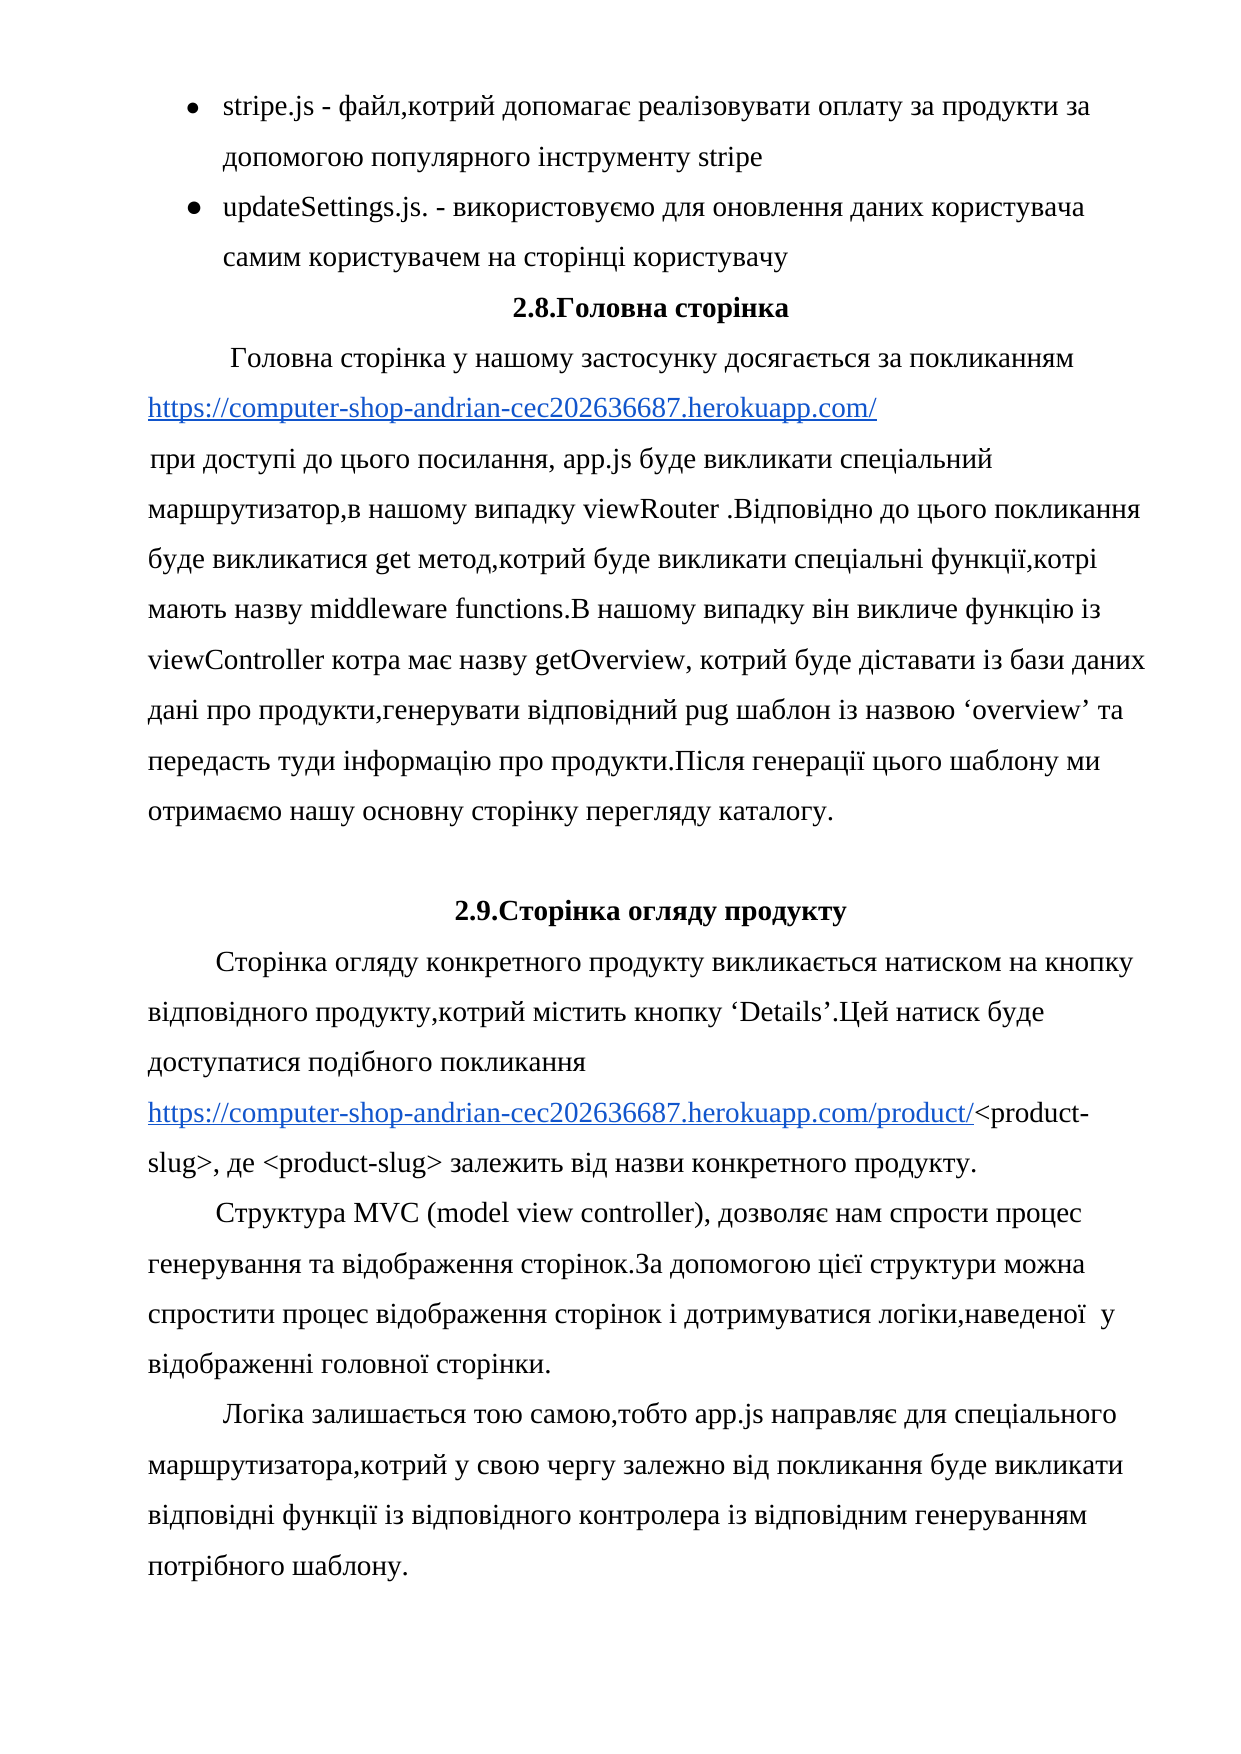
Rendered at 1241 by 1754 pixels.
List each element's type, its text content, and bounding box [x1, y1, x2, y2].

list updateSettings.js. - використовуємо для оновлення даних користувача самим користувачем на сторінці користувачу [185, 189, 1152, 273]
text Структура MVC (model view controller), дозволяє нам спрости процес генерування та відображення сторінок.За допомогою цієї структури можна спростити процес відображення сторінок і дотримуватися логіки,наведеної у відображенні головної сторінки. Логіка залишається тою самою,тобто app.js направляє для спеціального маршрутизатора,котрий у свою чергу залежно від покликання буде викликати відповідні функції із відповідного контролера із відповідним генеруванням потрібного шаблону. [148, 1195, 1152, 1581]
list stripe.js - файл,котрий допомагає реалізовувати оплату за продукти за допомогою популярного інструменту stripe [185, 88, 1152, 172]
text при доступі до цього посилання, app.js буде викликати спеціальний маршрутизатор,в нашому випадку viewRouter .Відповідно до цього покликання буде викликатися get метод,котрий буде викликати спеціальні функції,котрі мають назву middleware functions.В нашому випадку він викличе функцію із viewController котра має назву getOverview, котрий буде діставати із бази даних дані про продукти,генерувати відповідний pug шаблон із назвою ‘overview’ та передасть туди інформацію про продукти.Після генерації цього шаблону ми отримаємо нашу основну сторінку перегляду каталогу. [148, 441, 1152, 826]
text 2.9.Сторінка огляду продукту [148, 893, 1152, 927]
text Головна сторінка у нашому застосунку досягається за покликанням https://computer-shop-andrian-cec202636687.herokuapp.com/ [148, 340, 1152, 424]
text Сторінка огляду конкретного продукту викликається натиском на кнопку відповідного продукту,котрий містить кнопку ‘Details’.Цей натиск буде доступатися подібного покликання https://computer-shop-andrian-cec202636687.herokuapp.com/product/<product-slug>, де <product-slug> залежить від назви конкретного продукту. [148, 944, 1152, 1179]
text 2.8.Головна сторінка [148, 290, 1152, 323]
